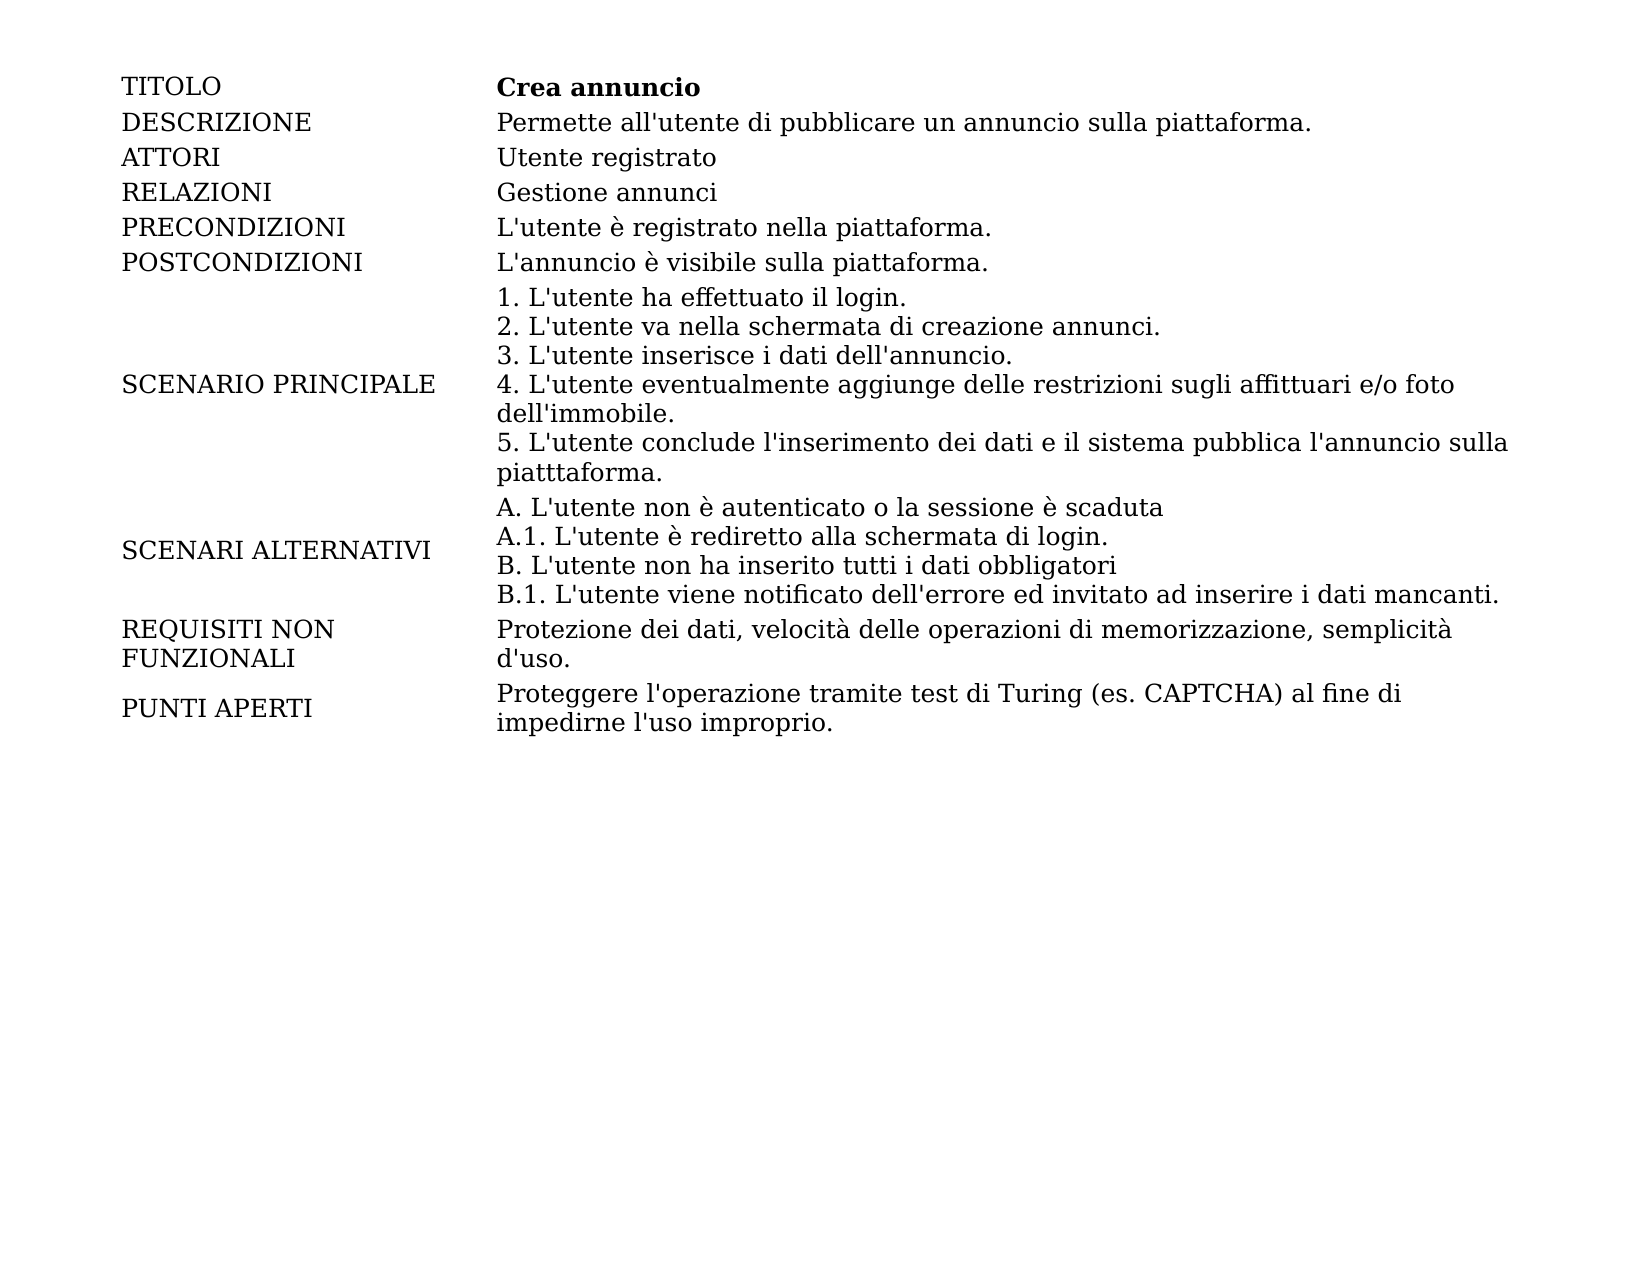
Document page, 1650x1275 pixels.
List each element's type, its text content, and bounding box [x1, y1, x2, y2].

table_cell REQUISITI NON FUNZIONALI [118, 612, 493, 676]
table_cell L'utente è registrato nella piattaforma. [494, 210, 1532, 245]
table_cell Protezione dei dati, velocità delle operazioni di memorizzazione, semplicità d'uso. [494, 612, 1532, 676]
table_cell Crea annuncio [494, 70, 1532, 105]
table_cell A. L'utente non è autenticato o la sessione è scaduta A.1. L'utente è rediretto alla schermata di login. B. L'utente non ha inserito tutti i dati obbligatori B.1. L'utente viene notificato dell'errore ed invitato ad inserire i dati mancanti. [494, 490, 1532, 612]
table_cell Permette all'utente di pubblicare un annuncio sulla piattaforma. [494, 105, 1532, 140]
table_cell 1. L'utente ha effettuato il login. 2. L'utente va nella schermata di creazione annunci. 3. L'utente inserisce i dati dell'annuncio. 4. L'utente eventualmente aggiunge delle restrizioni sugli affittuari e/o foto dell'immobile. 5. L'utente conclude l'inserimento dei dati e il sistema pubblica l'annuncio sulla piatttaforma. [494, 280, 1532, 490]
table_cell L'annuncio è visibile sulla piattaforma. [494, 245, 1532, 280]
table_cell DESCRIZIONE [118, 105, 493, 140]
table_cell SCENARIO PRINCIPALE [118, 280, 493, 490]
table_header [494, 59, 1532, 69]
table_cell ATTORI [118, 140, 493, 175]
table_cell TITOLO [118, 70, 493, 105]
table_cell Utente registrato [494, 140, 1532, 175]
table_cell SCENARI ALTERNATIVI [118, 490, 493, 612]
table_cell Gestione annunci [494, 175, 1532, 210]
table_cell POSTCONDIZIONI [118, 245, 493, 280]
table_cell RELAZIONI [118, 175, 493, 210]
table_cell PRECONDIZIONI [118, 210, 493, 245]
table_header [118, 59, 493, 69]
table_cell Proteggere l'operazione tramite test di Turing (es. CAPTCHA) al fine di impedirne l'uso improprio. [494, 676, 1532, 741]
table_cell PUNTI APERTI [118, 676, 493, 741]
